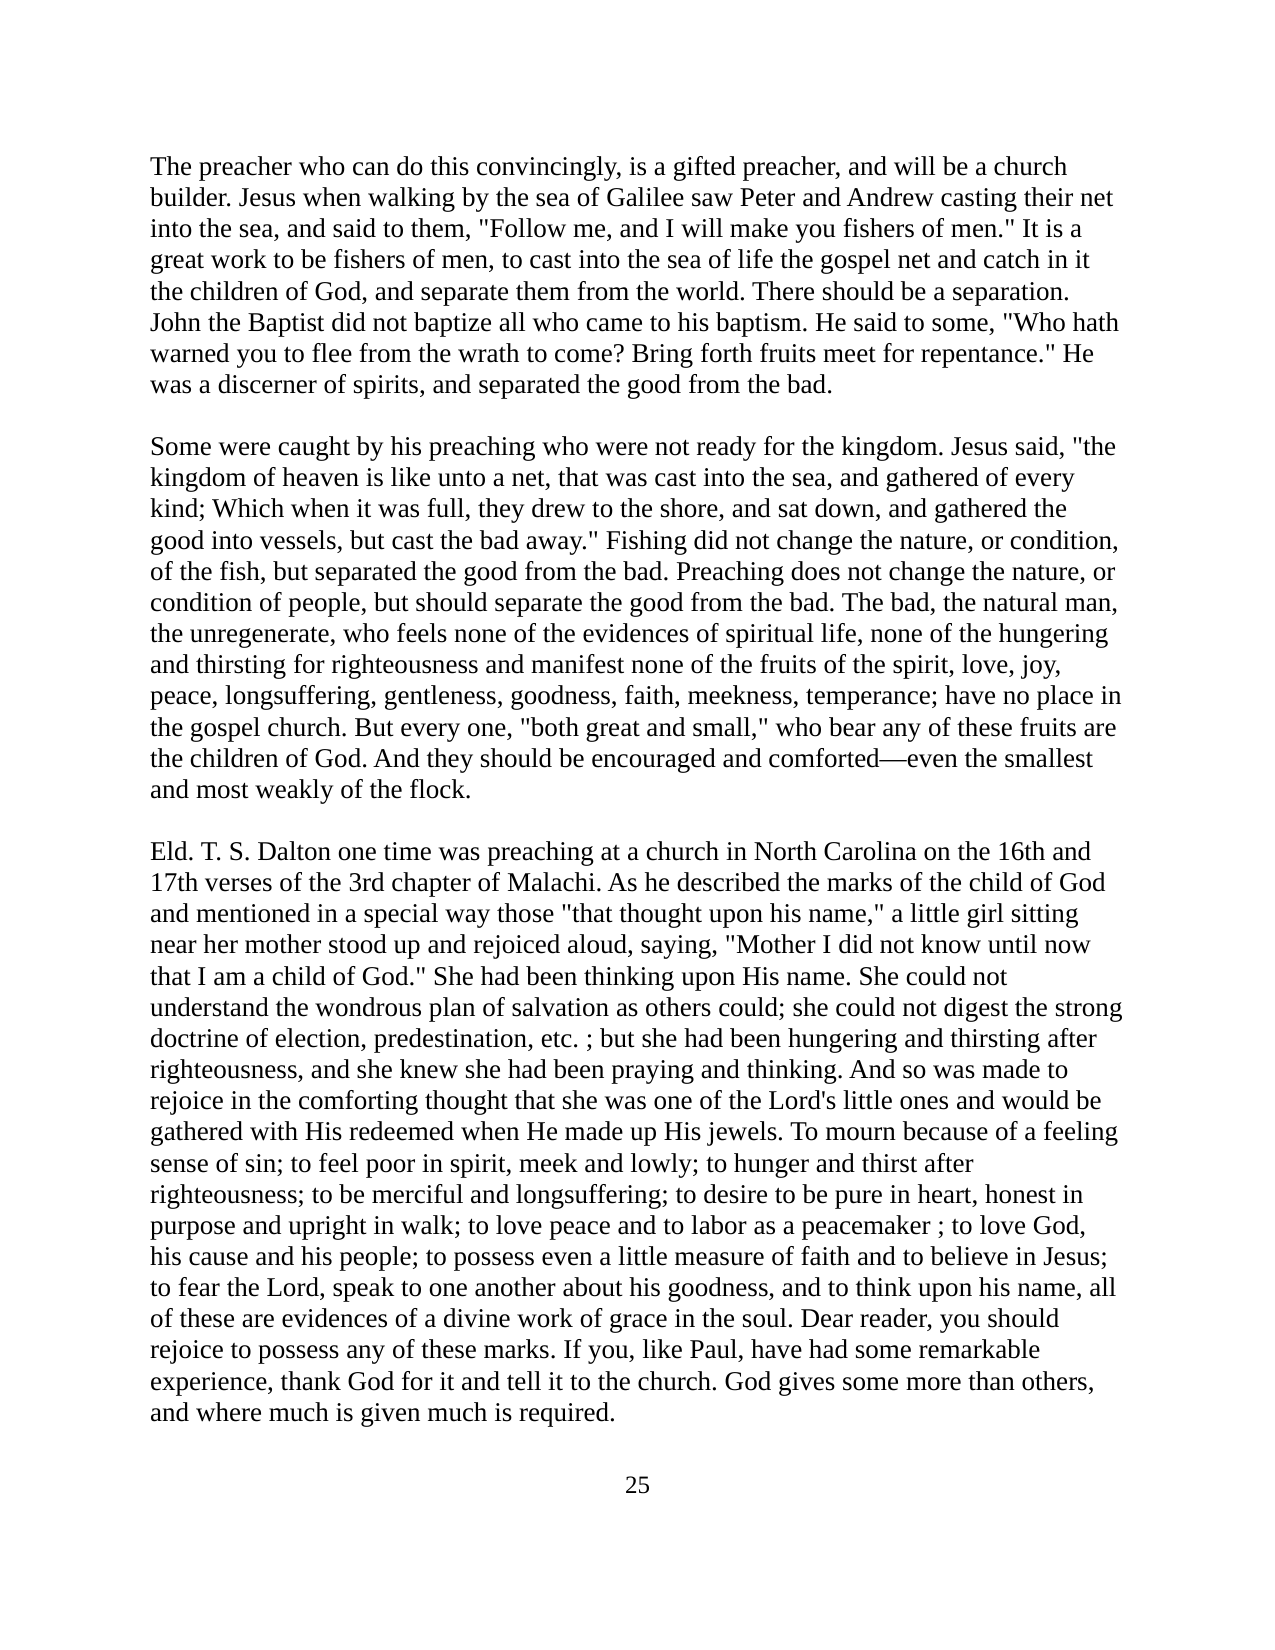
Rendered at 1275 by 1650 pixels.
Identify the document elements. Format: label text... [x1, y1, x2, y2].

text Eld. T. S. Dalton one time was preaching at a church in North Carolina on the 16th and 17th verses of the 3rd chapter of Malachi. As he described the marks of the child of God and mentioned in a special way those "that thought upon his name," a little girl sitting near her mother stood up and rejoiced aloud, saying, "Mother I did not know until now that I am a child of God." She had been thinking upon His name. She could not understand the wondrous plan of salvation as others could; she could not digest the strong doctrine of election, predestination, etc. ; but she had been hungering and thirsting after righteousness, and she knew she had been praying and thinking. And so was made to rejoice in the comforting thought that she was one of the Lord's little ones and would be gathered with His redeemed when He made up His jewels. To mourn because of a feeling sense of sin; to feel poor in spirit, meek and lowly; to hunger and thirst after righteousness; to be merciful and longsuffering; to desire to be pure in heart, honest in purpose and upright in walk; to love peace and to labor as a peacemaker ; to love God, his cause and his people; to possess even a little measure of faith and to believe in Jesus; to fear the Lord, speak to one another about his goodness, and to think upon his name, all of these are evidences of a divine work of grace in the soul. Dear reader, you should rejoice to possess any of these marks. If you, like Paul, have had some remarkable experience, thank God for it and tell it to the church. God gives some more than others, and where much is given much is required. [150, 835, 1125, 1427]
text The preacher who can do this convincingly, is a gifted preacher, and will be a church builder. Jesus when walking by the sea of Galilee saw Peter and Andrew casting their net into the sea, and said to them, "Follow me, and I will make you fishers of men." It is a great work to be fishers of men, to cast into the sea of life the gospel net and catch in it the children of God, and separate them from the world. There should be a separation. John the Baptist did not baptize all who came to his baptism. He said to some, "Who hath warned you to flee from the wrath to come? Bring forth fruits meet for repentance." He was a discerner of spirits, and separated the good from the bad. [150, 150, 1125, 399]
text Some were caught by his preaching who were not ready for the kingdom. Jesus said, "the kingdom of heaven is like unto a net, that was cast into the sea, and gathered of every kind; Which when it was full, they drew to the shore, and sat down, and gathered the good into vessels, but cast the bad away." Fishing did not change the nature, or condition, of the fish, but separated the good from the bad. Preaching does not change the nature, or condition of people, but should separate the good from the bad. The bad, the natural man, the unregenerate, who feels none of the evidences of spiritual life, none of the hungering and thirsting for righteousness and manifest none of the fruits of the spirit, love, joy, peace, longsuffering, gentleness, goodness, faith, meekness, temperance; have no place in the gospel church. But every one, "both great and small," who bear any of these fruits are the children of God. And they should be encouraged and comforted—even the smallest and most weakly of the flock. [150, 430, 1125, 804]
